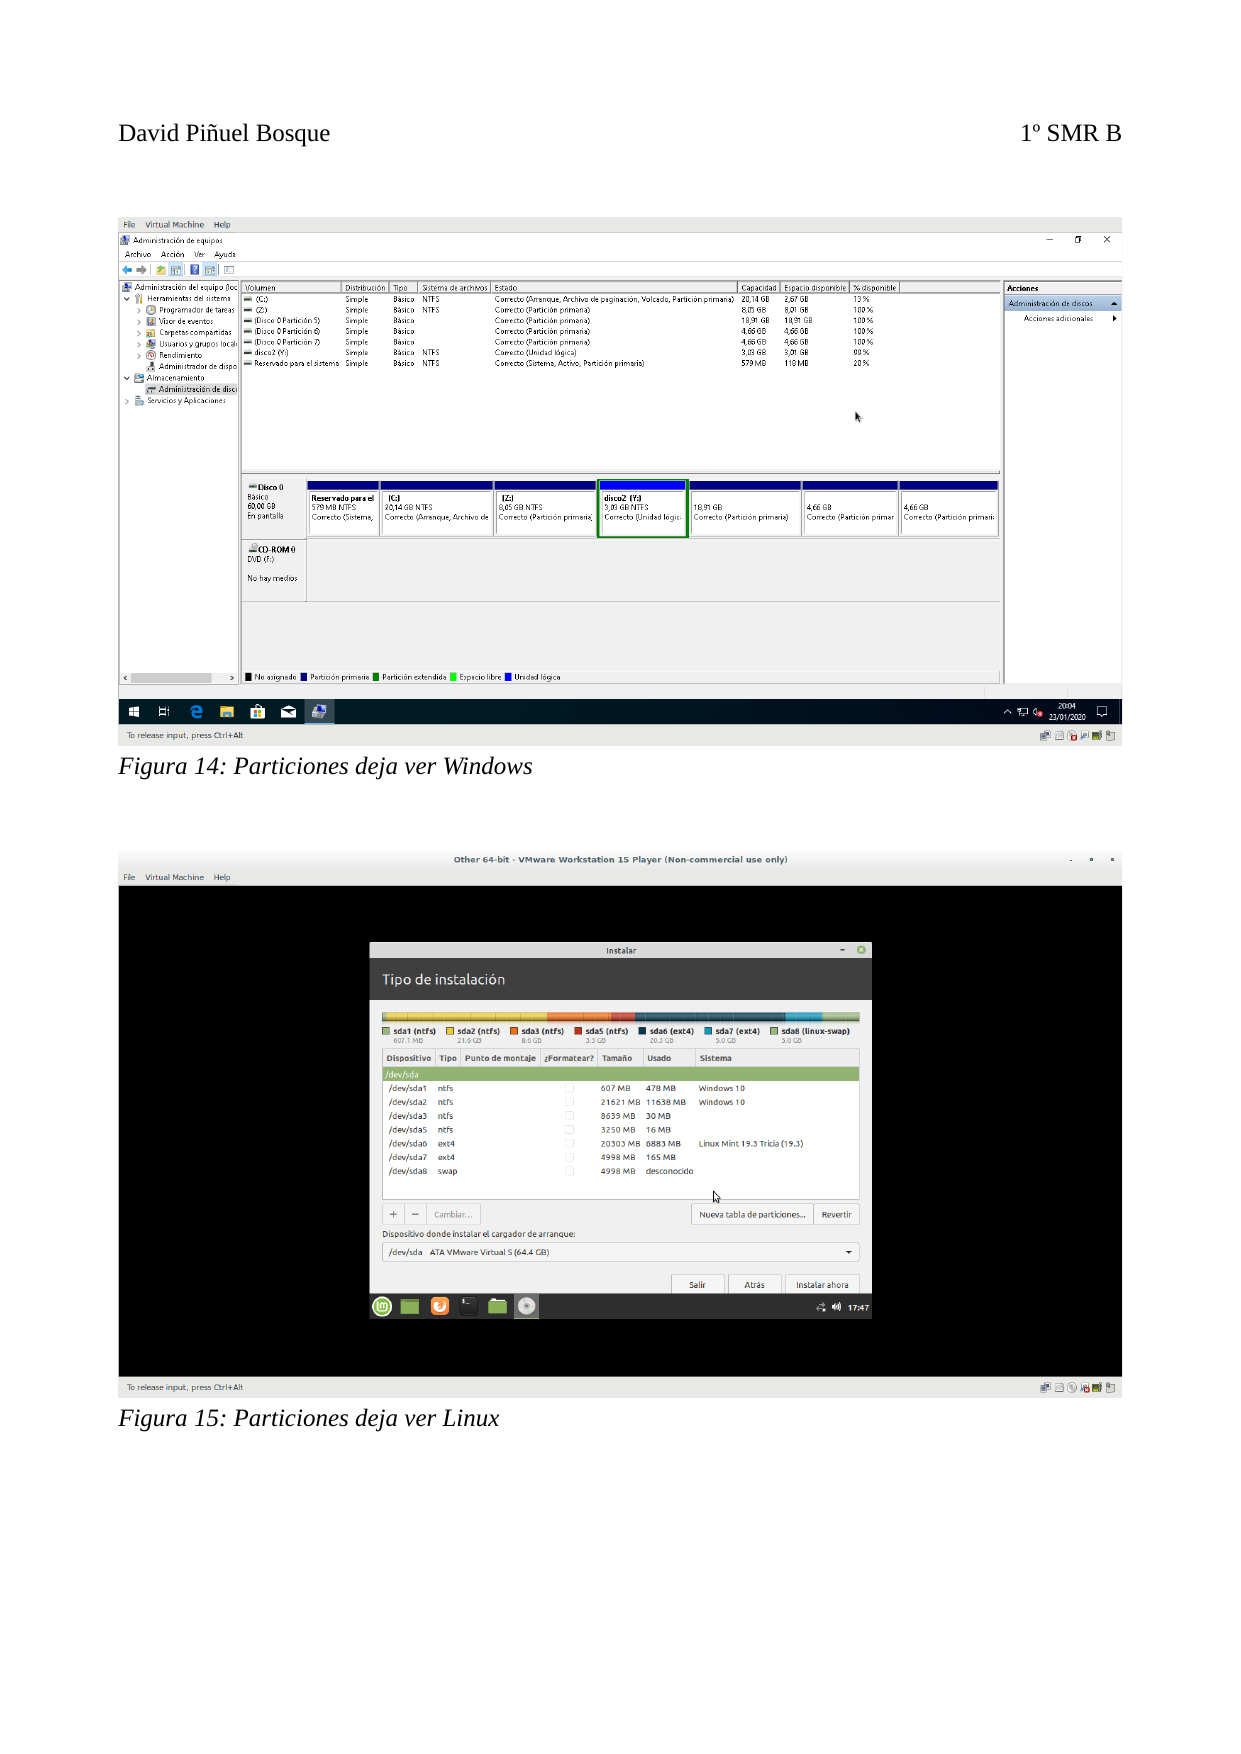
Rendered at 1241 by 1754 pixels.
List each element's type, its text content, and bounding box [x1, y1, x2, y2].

picture [118, 849, 1123, 1398]
text Figura 15: Particiones deja ver Linux [118, 1398, 1122, 1432]
picture [118, 217, 1123, 746]
text Figura 14: Particiones deja ver Windows [118, 746, 1122, 779]
